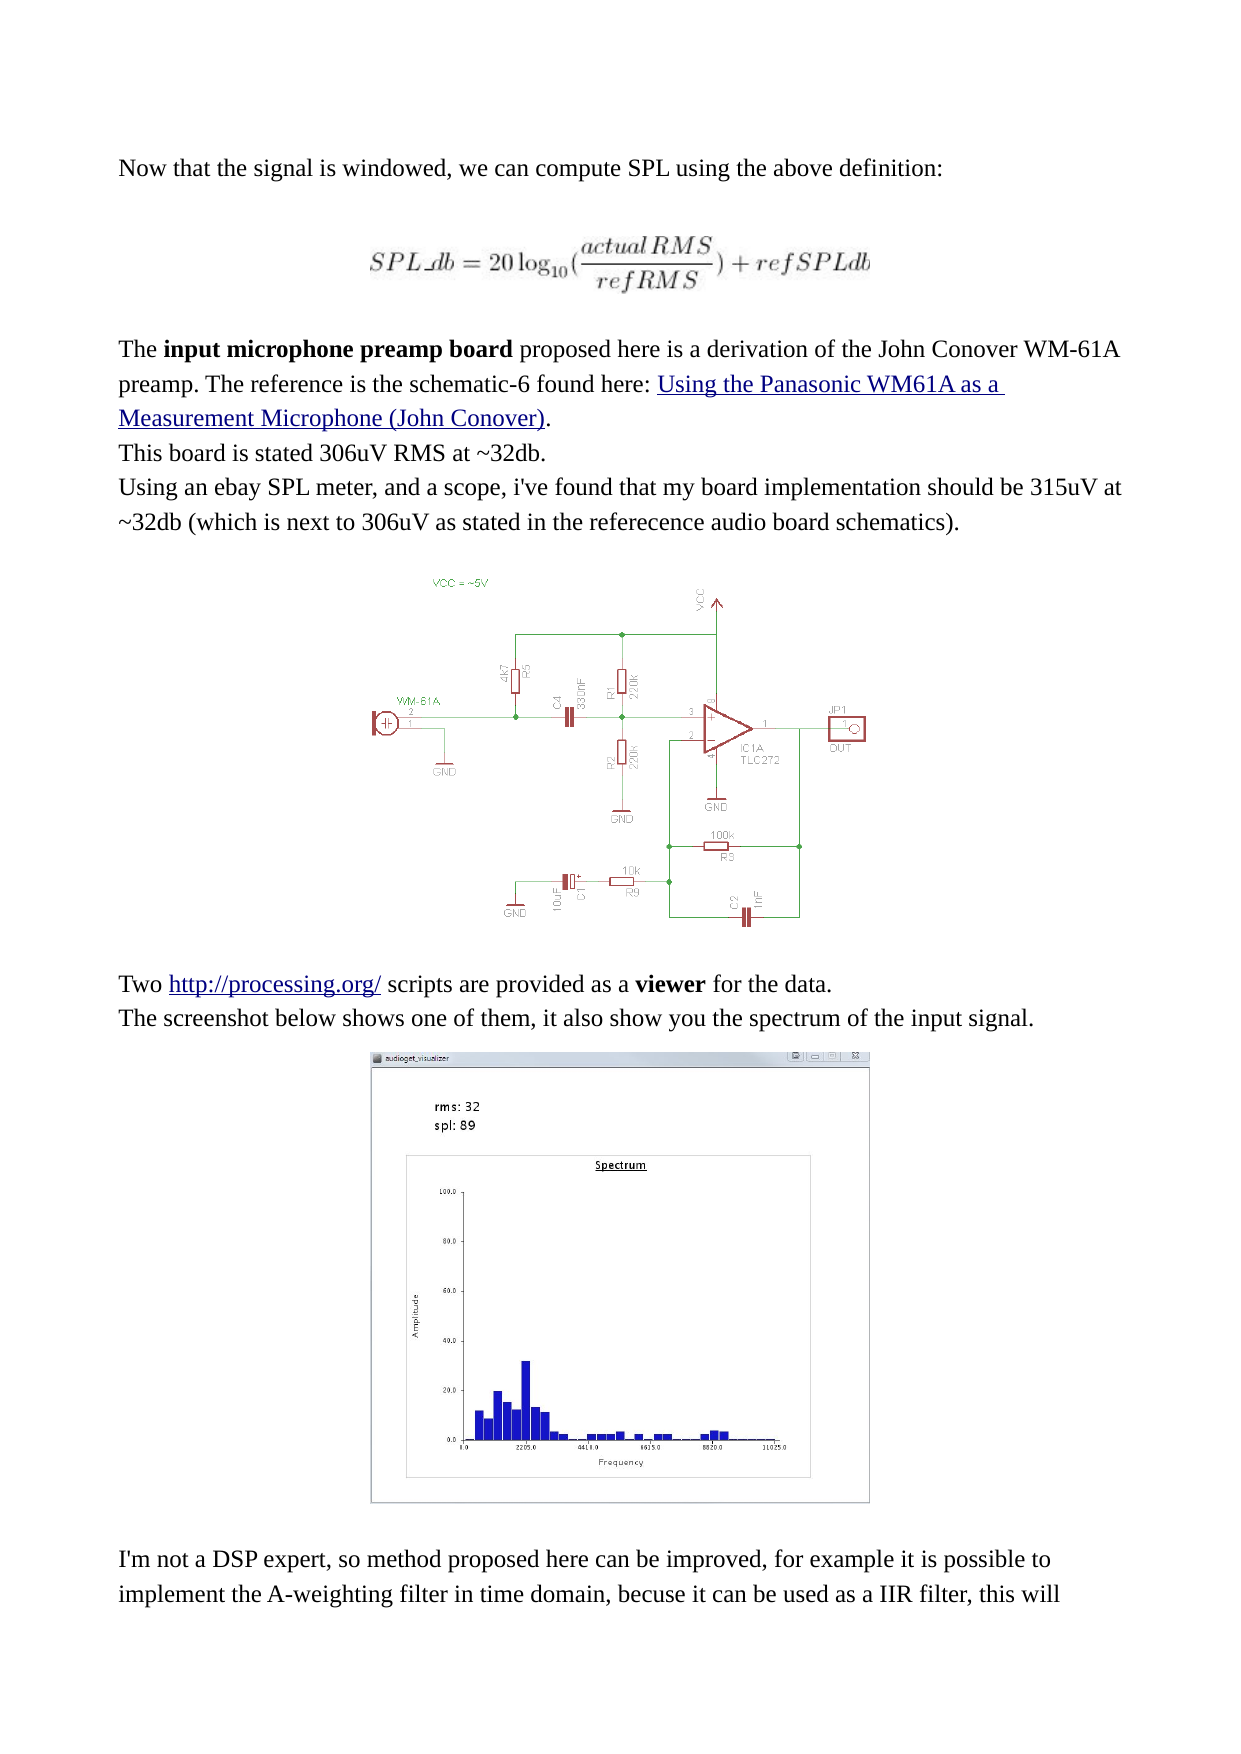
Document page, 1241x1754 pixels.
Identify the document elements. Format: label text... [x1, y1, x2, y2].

picture [370, 575, 870, 929]
picture [370, 1052, 870, 1504]
text Using an ebay SPL meter, and a scope, i've found that my board implementation should be 315uV at ~32db (which is next to 306uV as stated in the referecence audio board schematics). [118, 472, 1122, 535]
picture [370, 236, 870, 294]
text I'm not a DSP expert, so method proposed here can be improved, for example it is possible to implement the A-weighting filter in time domain, becuse it can be used as a IIR filter, this will [118, 1510, 1122, 1607]
text Two http://processing.org/ scripts are provided as a viewer for the data. The screenshot below shows one of them, it also show you the spectrum of the input signal. [118, 934, 1122, 1032]
text The input microphone preamp board proposed here is a derivation of the John Conover WM-61A preamp. The reference is the schematic-6 found here: Using the Panasonic WM61A as a Measurement Microphone (John Conover). This board is stated 306uV RMS at ~32db. [118, 300, 1122, 466]
text Now that the signal is windowed, we can compute SPL using the above definition: [118, 118, 1122, 216]
